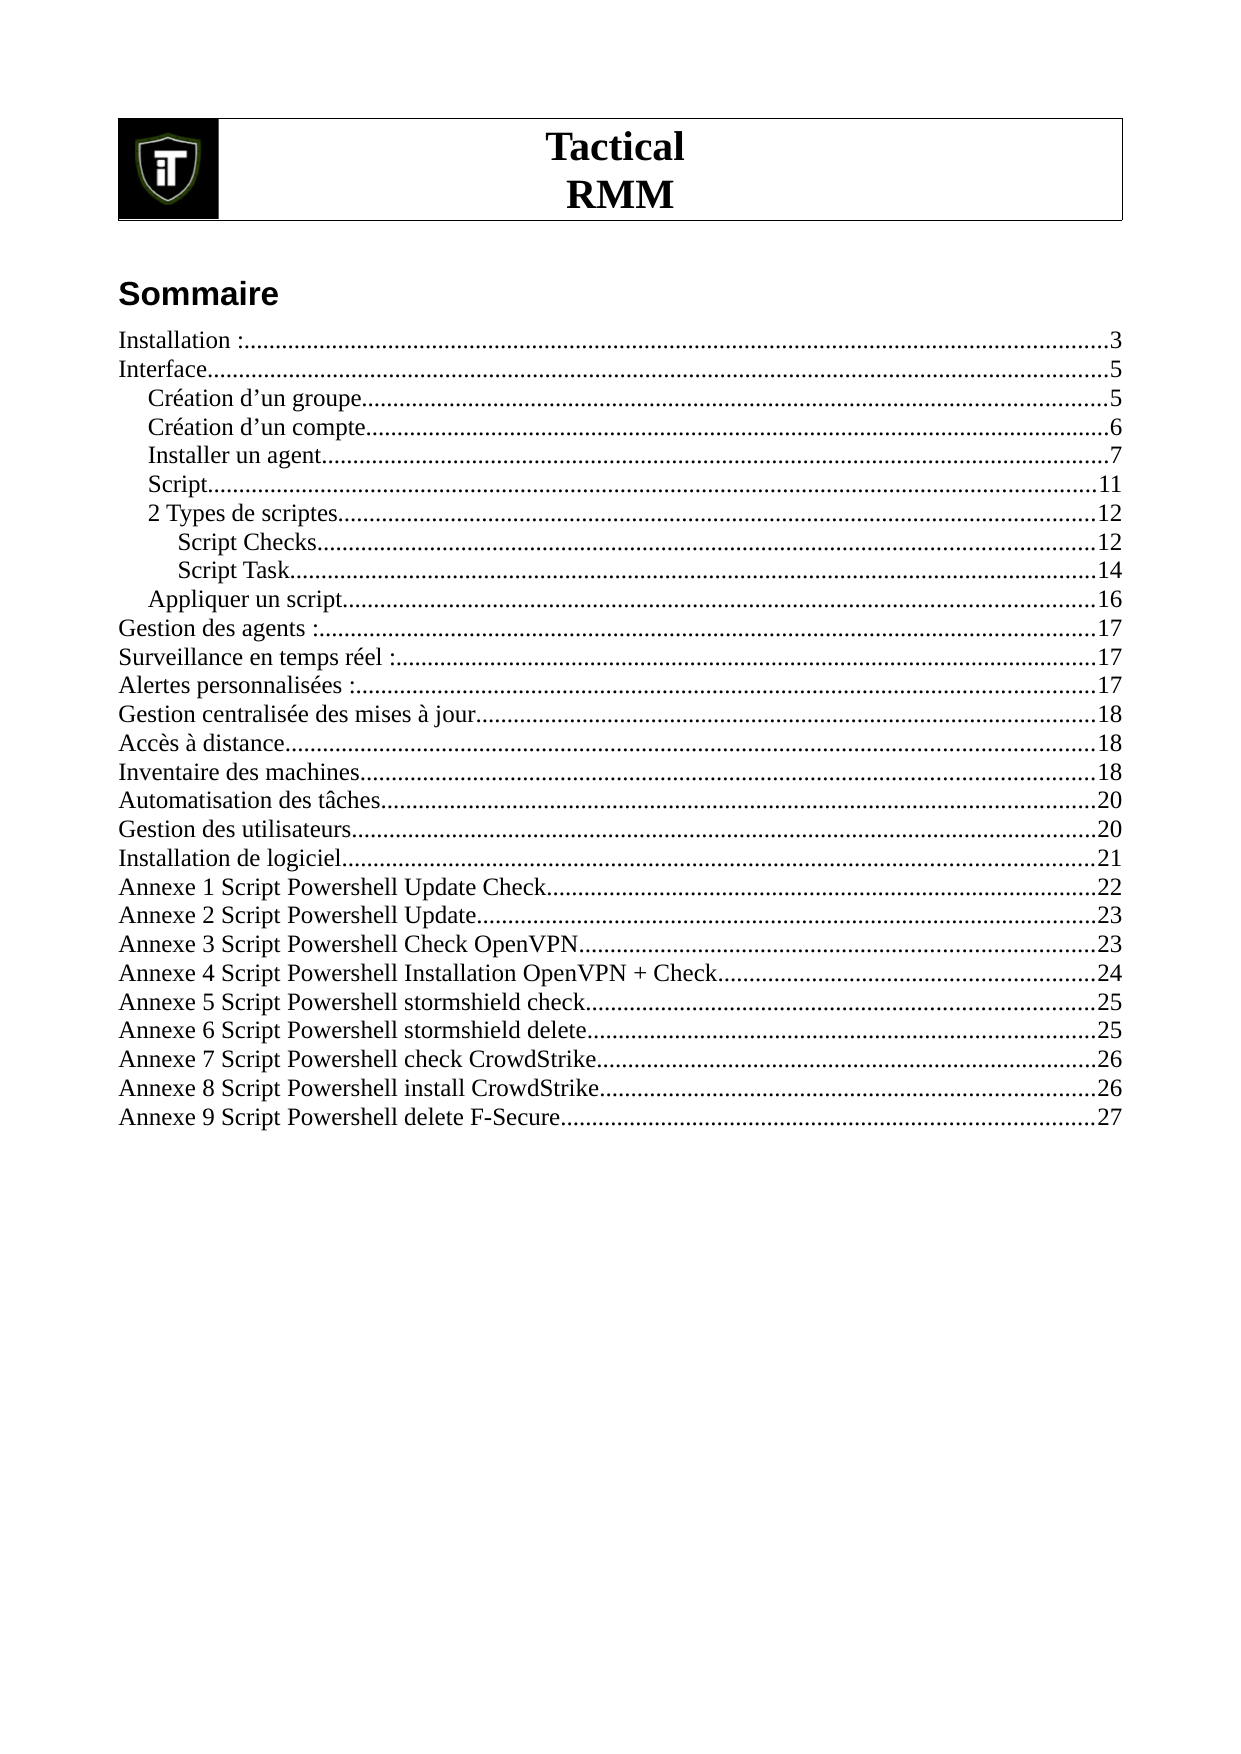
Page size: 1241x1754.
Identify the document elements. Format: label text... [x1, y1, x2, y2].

text 2 Types de scriptes 12 [148, 498, 1122, 527]
text Création d’un compte 6 [148, 412, 1122, 440]
text Alertes personnalisées : 17 [118, 670, 1122, 699]
text Installation : 3 [118, 325, 1122, 354]
text Annexe 8 Script Powershell install CrowdStrike 26 [118, 1073, 1122, 1102]
text Annexe 2 Script Powershell Update 23 [118, 900, 1122, 929]
text Appliquer un script 16 [148, 584, 1122, 613]
text Gestion des utilisateurs 20 [118, 814, 1122, 843]
text Annexe 3 Script Powershell Check OpenVPN 23 [118, 929, 1122, 958]
text Gestion des agents : 17 [118, 613, 1122, 642]
text Annexe 5 Script Powershell stormshield check 25 [118, 987, 1122, 1015]
text Inventaire des machines 18 [118, 757, 1122, 785]
text Gestion centralisée des mises à jour 18 [118, 699, 1122, 728]
text Script Checks 12 [177, 527, 1122, 555]
text Annexe 6 Script Powershell stormshield delete 25 [118, 1015, 1122, 1044]
text Annexe 4 Script Powershell Installation OpenVPN + Check 24 [118, 958, 1122, 987]
text Accès à distance 18 [118, 728, 1122, 757]
text Installation de logiciel 21 [118, 843, 1122, 872]
text Installer un agent 7 [148, 440, 1122, 469]
text Surveillance en temps réel : 17 [118, 642, 1122, 670]
text Automatisation des tâches 20 [118, 785, 1122, 814]
text Script 11 [148, 469, 1122, 498]
picture [118, 118, 219, 219]
text Interface 5 [118, 354, 1122, 383]
text Annexe 7 Script Powershell check CrowdStrike 26 [118, 1044, 1122, 1073]
subtitle Sommaire [118, 274, 1122, 313]
text Création d’un groupe 5 [148, 383, 1122, 412]
text Annexe 1 Script Powershell Update Check 22 [118, 872, 1122, 900]
text Annexe 9 Script Powershell delete F-Secure 27 [118, 1102, 1122, 1130]
text Script Task 14 [177, 555, 1122, 584]
